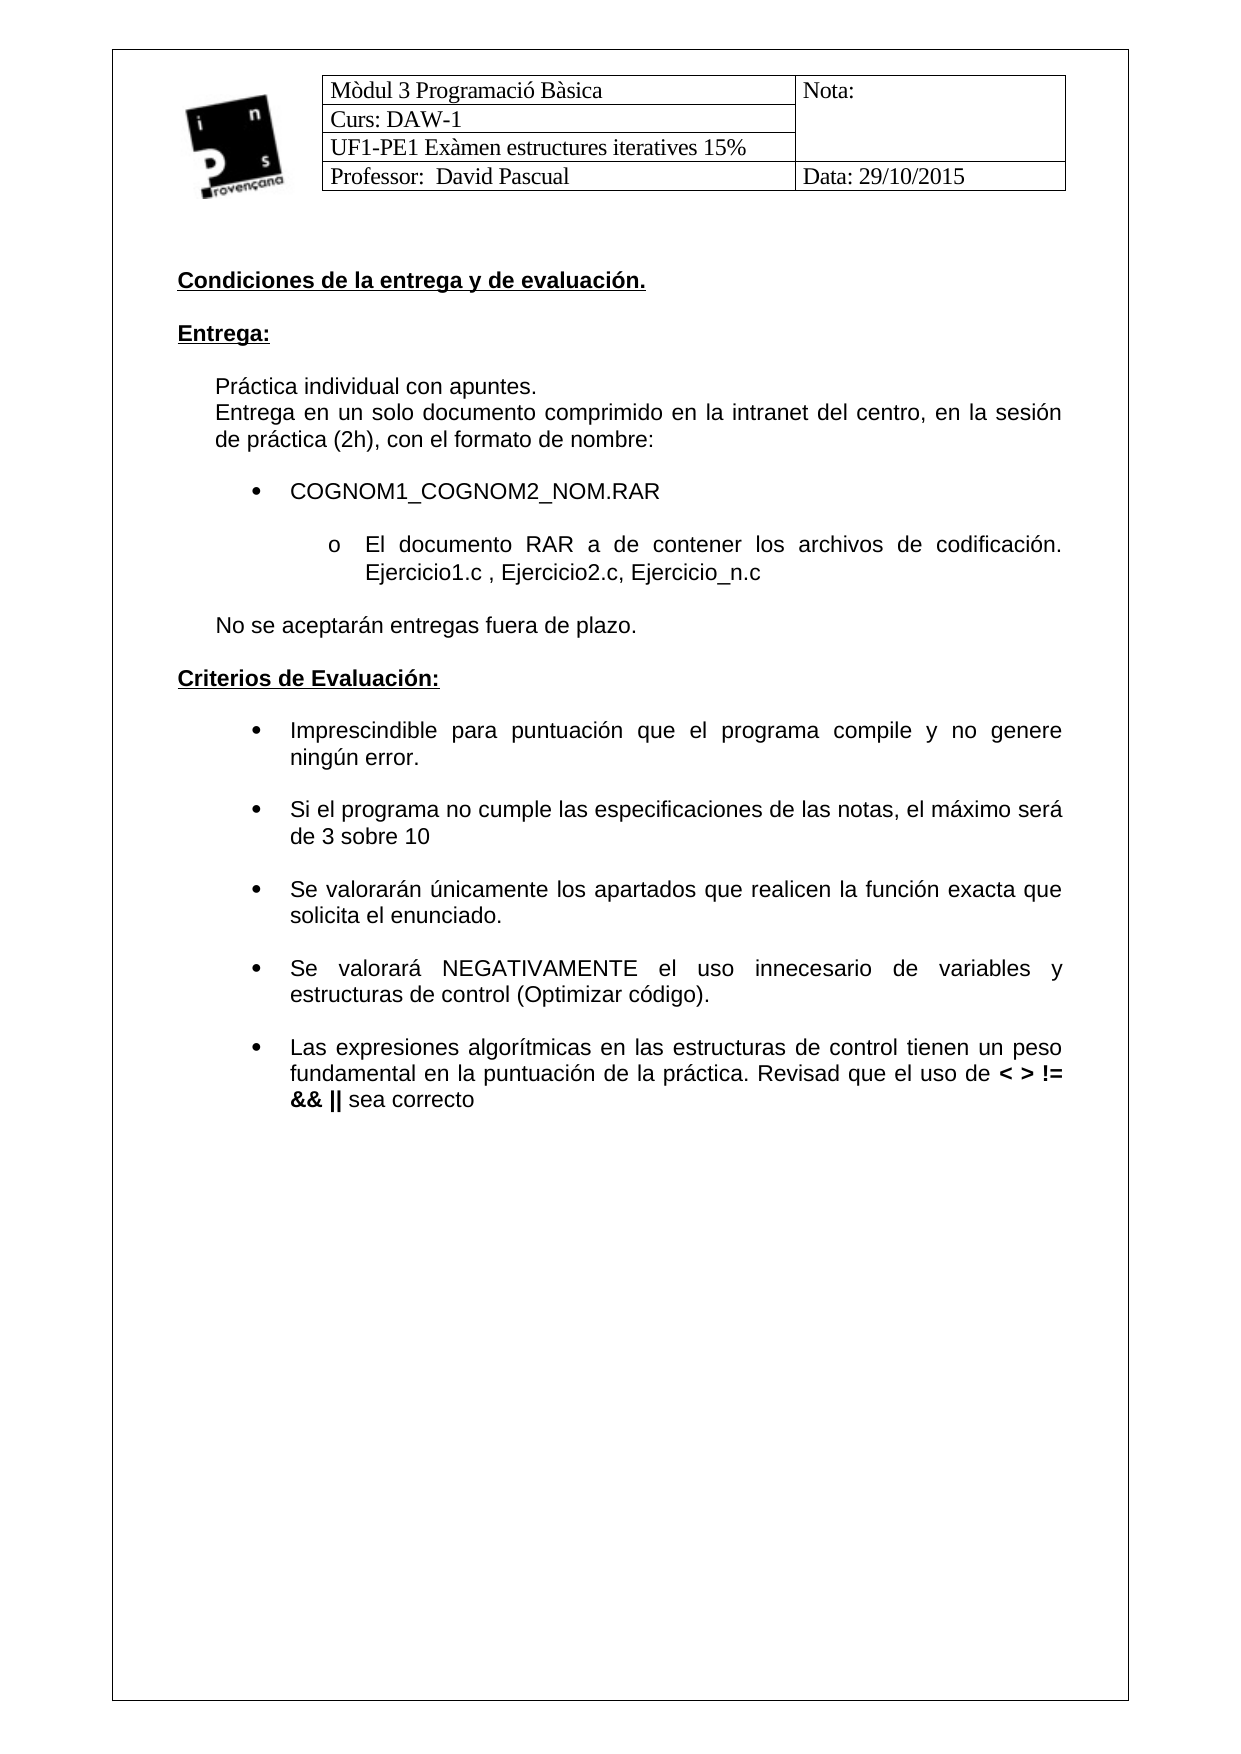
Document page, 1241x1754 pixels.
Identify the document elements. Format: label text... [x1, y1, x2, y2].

list El documento RAR a de contener los archivos de codificación. Ejercicio1.c , Ejercicio2.c, Ejercicio_n.c [327, 531, 1063, 586]
text Entrega en un solo documento comprimido en la intranet del centro, en la sesión de práctica (2h), con el formato de nombre: [215, 399, 1063, 452]
list Se valorarán únicamente los apartados que realicen la función exacta que solicita el enunciado. [252, 876, 1063, 928]
list Imprescindible para puntuación que el programa compile y no genere ningún error. [252, 717, 1063, 770]
list COGNOM1_COGNOM2_NOM.RAR [252, 478, 1063, 504]
text Práctica individual con apuntes. [215, 373, 1063, 399]
text Condiciones de la entrega y de evaluación. [177, 267, 1063, 294]
list Si el programa no cumple las especificaciones de las notas, el máximo será de 3 sobre 10 [252, 796, 1063, 849]
text Criterios de Evaluación: [177, 665, 1063, 691]
list Se valorará NEGATIVAMENTE el uso innecesario de variables y estructuras de control (Optimizar código). [252, 954, 1063, 1007]
picture [156, 94, 313, 199]
list Las expresiones algorítmicas en las estructuras de control tienen un peso fundamental en la puntuación de la práctica. Revisad que el uso de < > != && || sea correcto [252, 1034, 1063, 1113]
text No se aceptarán entregas fuera de plazo. [177, 612, 1063, 638]
text Entrega: [177, 320, 1063, 346]
